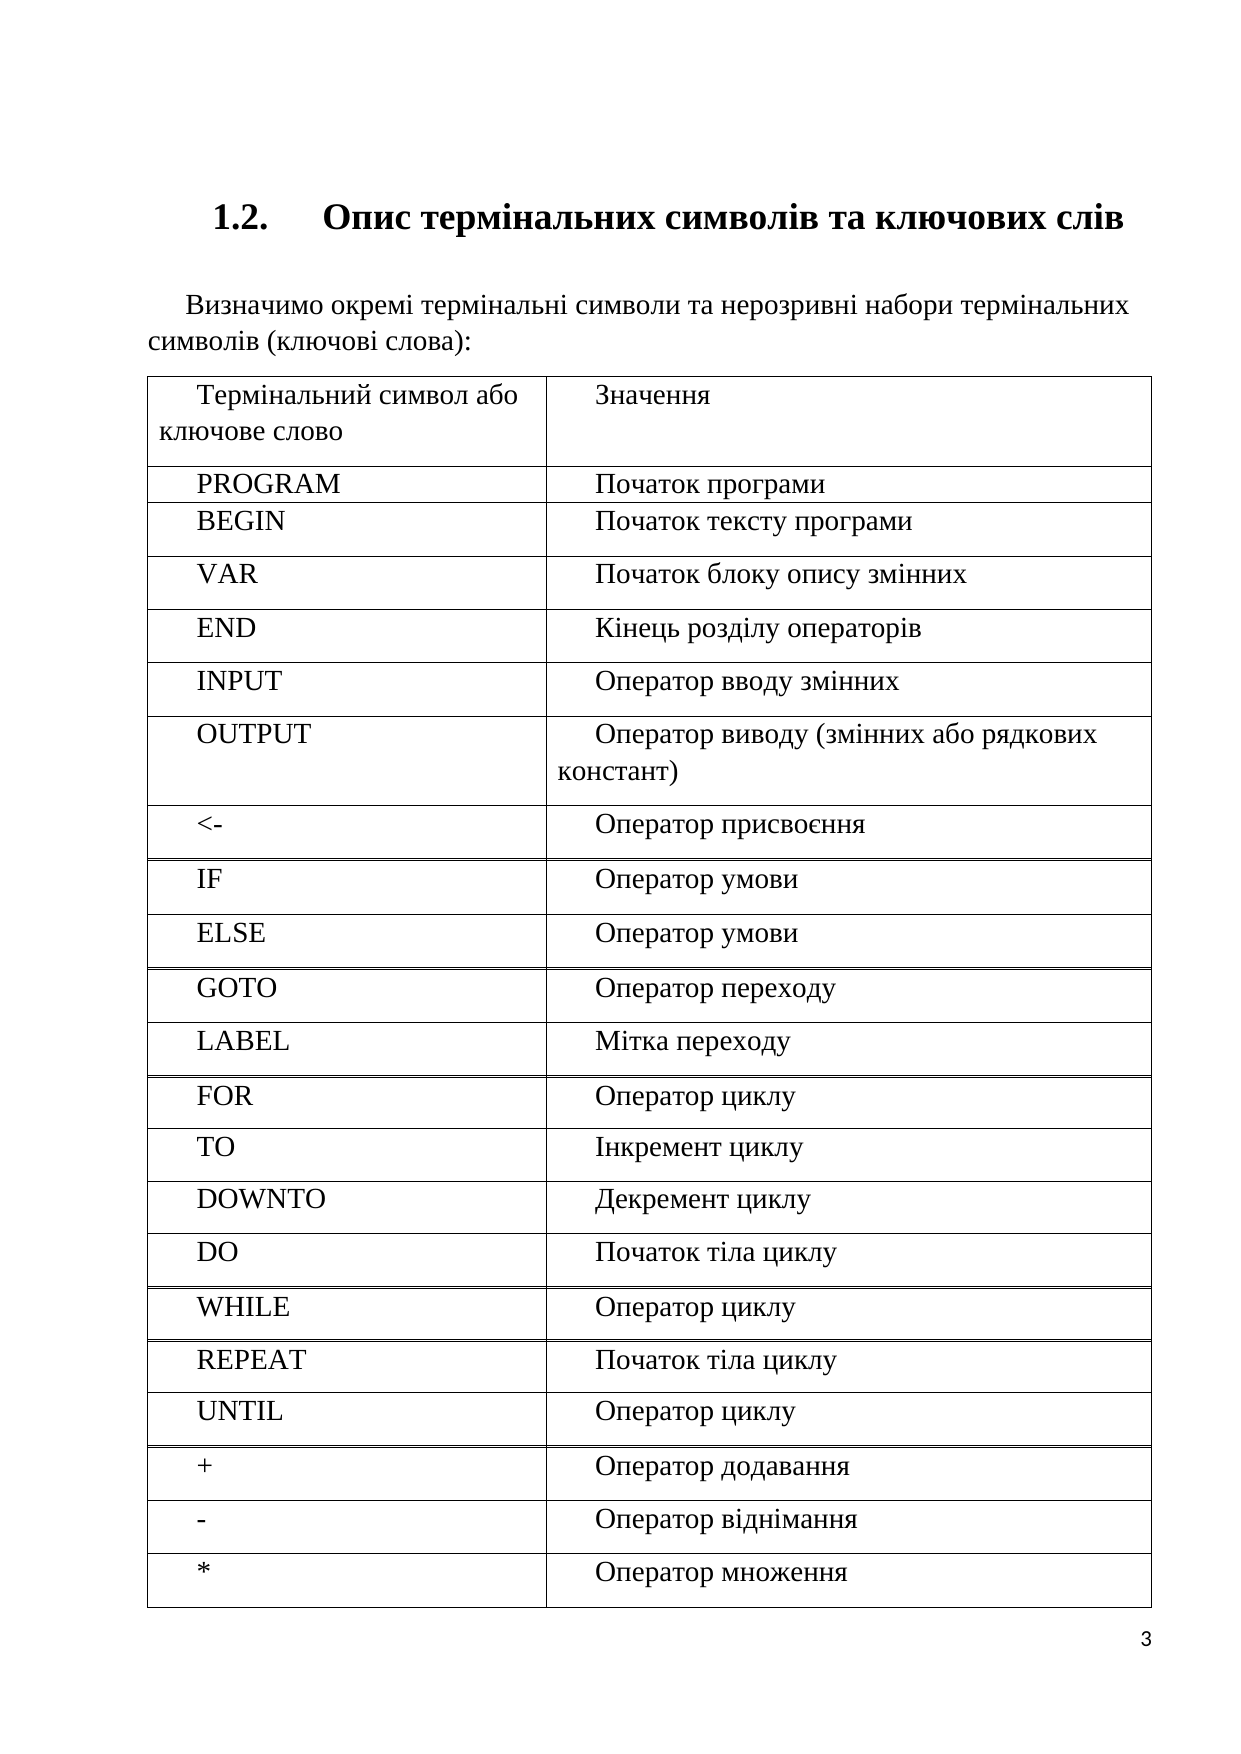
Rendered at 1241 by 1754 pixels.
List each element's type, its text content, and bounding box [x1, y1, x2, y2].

table_cell REPEAT [148, 1342, 546, 1392]
table_cell DO [148, 1234, 546, 1286]
table_cell Оператор додавання [547, 1448, 1151, 1500]
table_cell BEGIN [148, 503, 546, 556]
table_cell IF [148, 861, 546, 914]
table_cell OUTPUT [148, 717, 546, 805]
table_header Термінальний символ або ключове слово [148, 377, 546, 466]
table_cell Оператор присвоєння [547, 806, 1151, 858]
table_cell <- [148, 806, 546, 858]
table_cell ELSE [148, 915, 546, 967]
table_cell END [148, 610, 546, 662]
table_cell Оператор циклу [547, 1289, 1151, 1339]
table_cell - [148, 1501, 546, 1553]
table_cell Оператор умови [547, 915, 1151, 967]
table_cell Початок тексту програми [547, 503, 1151, 556]
table_cell Оператор виводу (змінних або рядкових констант) [547, 717, 1151, 805]
table_cell Початок блоку опису змінних [547, 557, 1151, 609]
table_cell Оператор переходу [547, 970, 1151, 1022]
table_cell Оператор вводу змінних [547, 663, 1151, 716]
table_cell Оператор циклу [547, 1078, 1151, 1128]
table_cell Оператор умови [547, 861, 1151, 914]
table_cell TO [148, 1129, 546, 1181]
subtitle Опис термінальних символів та ключових слів [185, 194, 1152, 237]
table_cell PROGRAM [148, 467, 546, 502]
table_cell Мітка переходу [547, 1023, 1151, 1075]
text Визначимо окремі термінальні символи та нерозривні набори термінальних символів (ключові слова): [148, 287, 1152, 357]
table_cell Оператор віднімання [547, 1501, 1151, 1553]
table_cell Інкремент циклу [547, 1129, 1151, 1181]
table_cell WHILE [148, 1289, 546, 1339]
table_cell VAR [148, 557, 546, 609]
table_cell Початок тіла циклу [547, 1234, 1151, 1286]
table_cell Початок тіла циклу [547, 1342, 1151, 1392]
table_cell DOWNTO [148, 1182, 546, 1233]
table_header Значення [547, 377, 1151, 466]
table_cell * [148, 1554, 546, 1607]
table_cell LABEL [148, 1023, 546, 1075]
table_cell Декремент циклу [547, 1182, 1151, 1233]
table_cell FOR [148, 1078, 546, 1128]
table_cell INPUT [148, 663, 546, 716]
table_cell Оператор множення [547, 1554, 1151, 1607]
table_cell UNTIL [148, 1393, 546, 1444]
table_cell Початок програми [547, 467, 1151, 502]
table_cell Оператор циклу [547, 1393, 1151, 1444]
table_cell Кінець розділу операторів [547, 610, 1151, 662]
table_cell GOTO [148, 970, 546, 1022]
table_cell + [148, 1448, 546, 1500]
